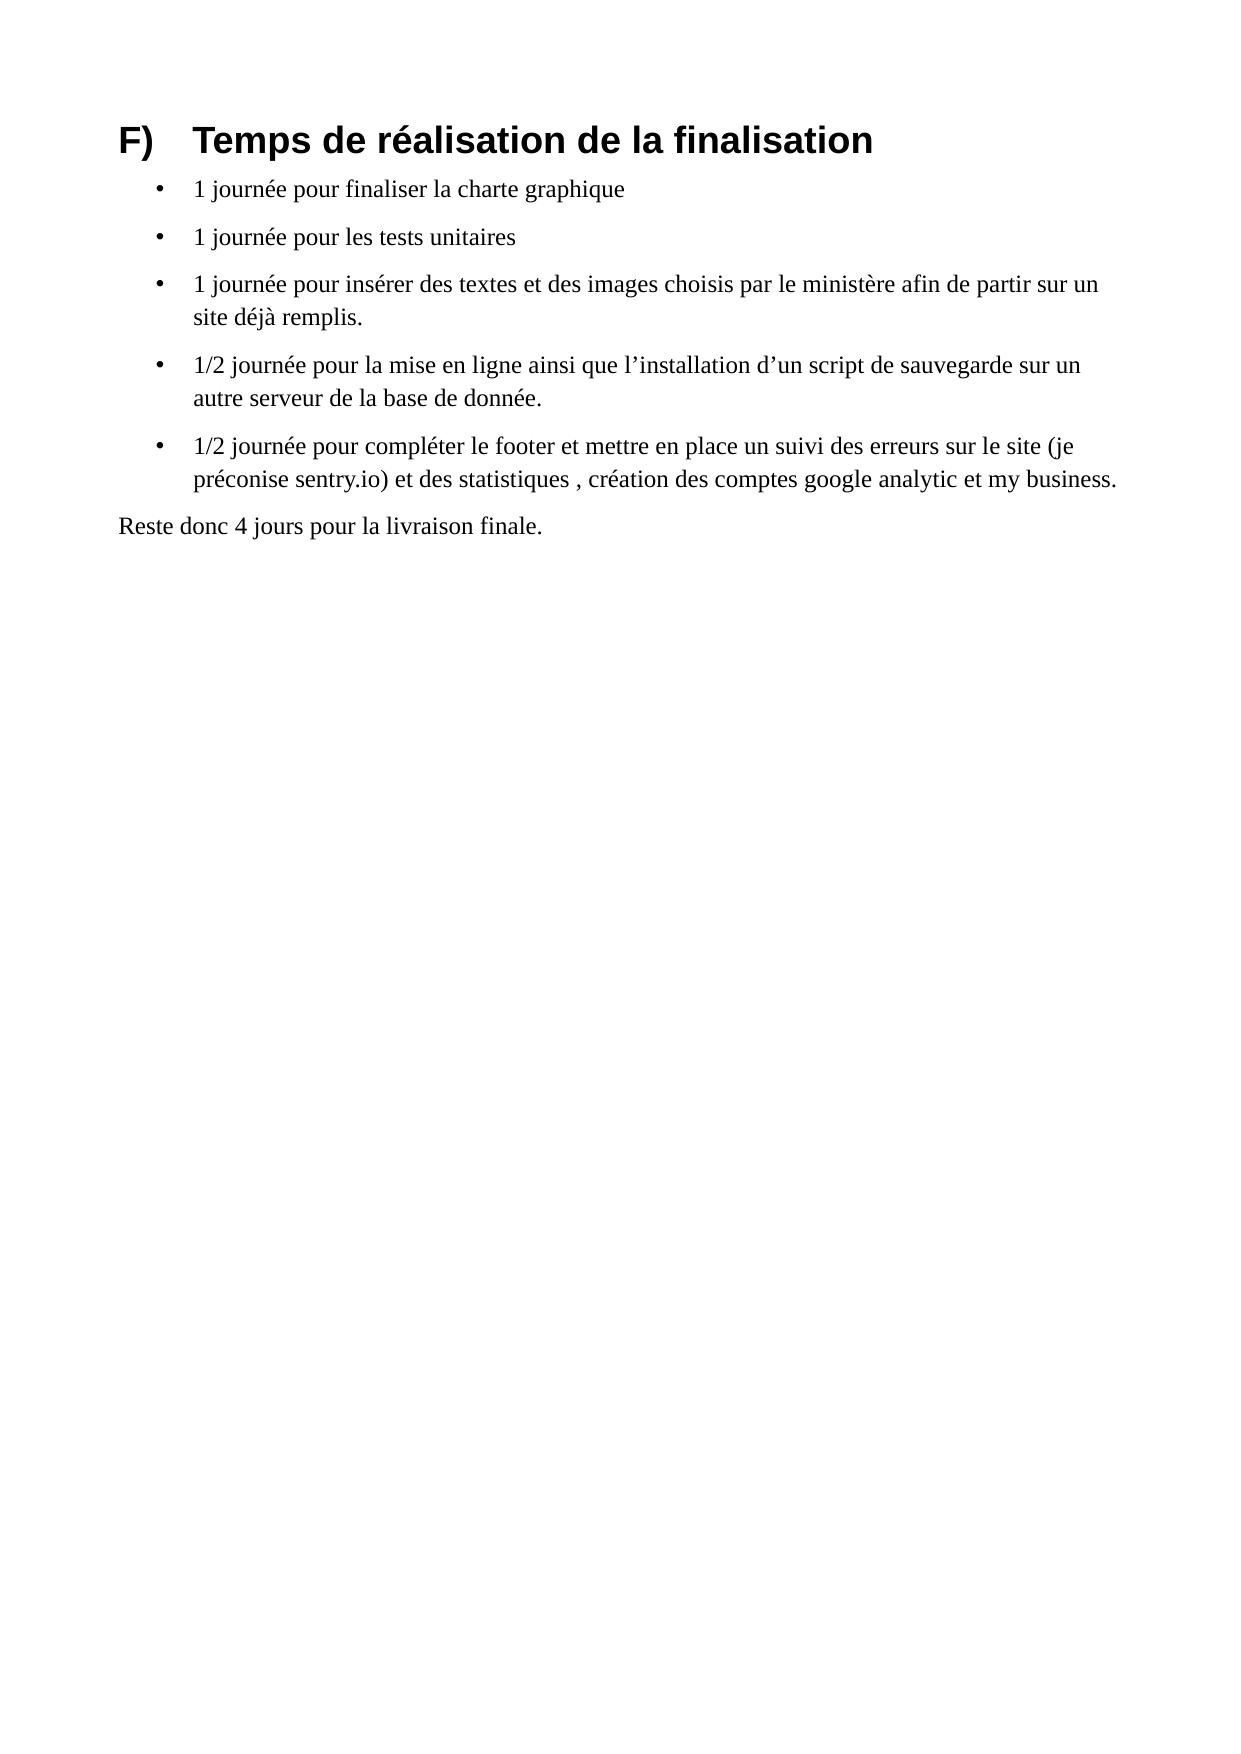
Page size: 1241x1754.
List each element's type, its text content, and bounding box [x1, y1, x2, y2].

subtitle Temps de réalisation de la finalisation [118, 118, 1122, 162]
list 1/2 journée pour la mise en ligne ainsi que l’installation d’un script de sauvegarde sur un autre serveur de la base de donnée. [156, 350, 1122, 412]
list 1 journée pour les tests unitaires [156, 222, 1122, 251]
list 1 journée pour finaliser la charte graphique [156, 174, 1122, 203]
list 1/2 journée pour compléter le footer et mettre en place un suivi des erreurs sur le site (je préconise sentry.io) et des statistiques , création des comptes google analytic et my business. [156, 431, 1122, 492]
text Reste donc 4 jours pour la livraison finale. [118, 511, 1122, 540]
list 1 journée pour insérer des textes et des images choisis par le ministère afin de partir sur un site déjà remplis. [156, 269, 1122, 331]
